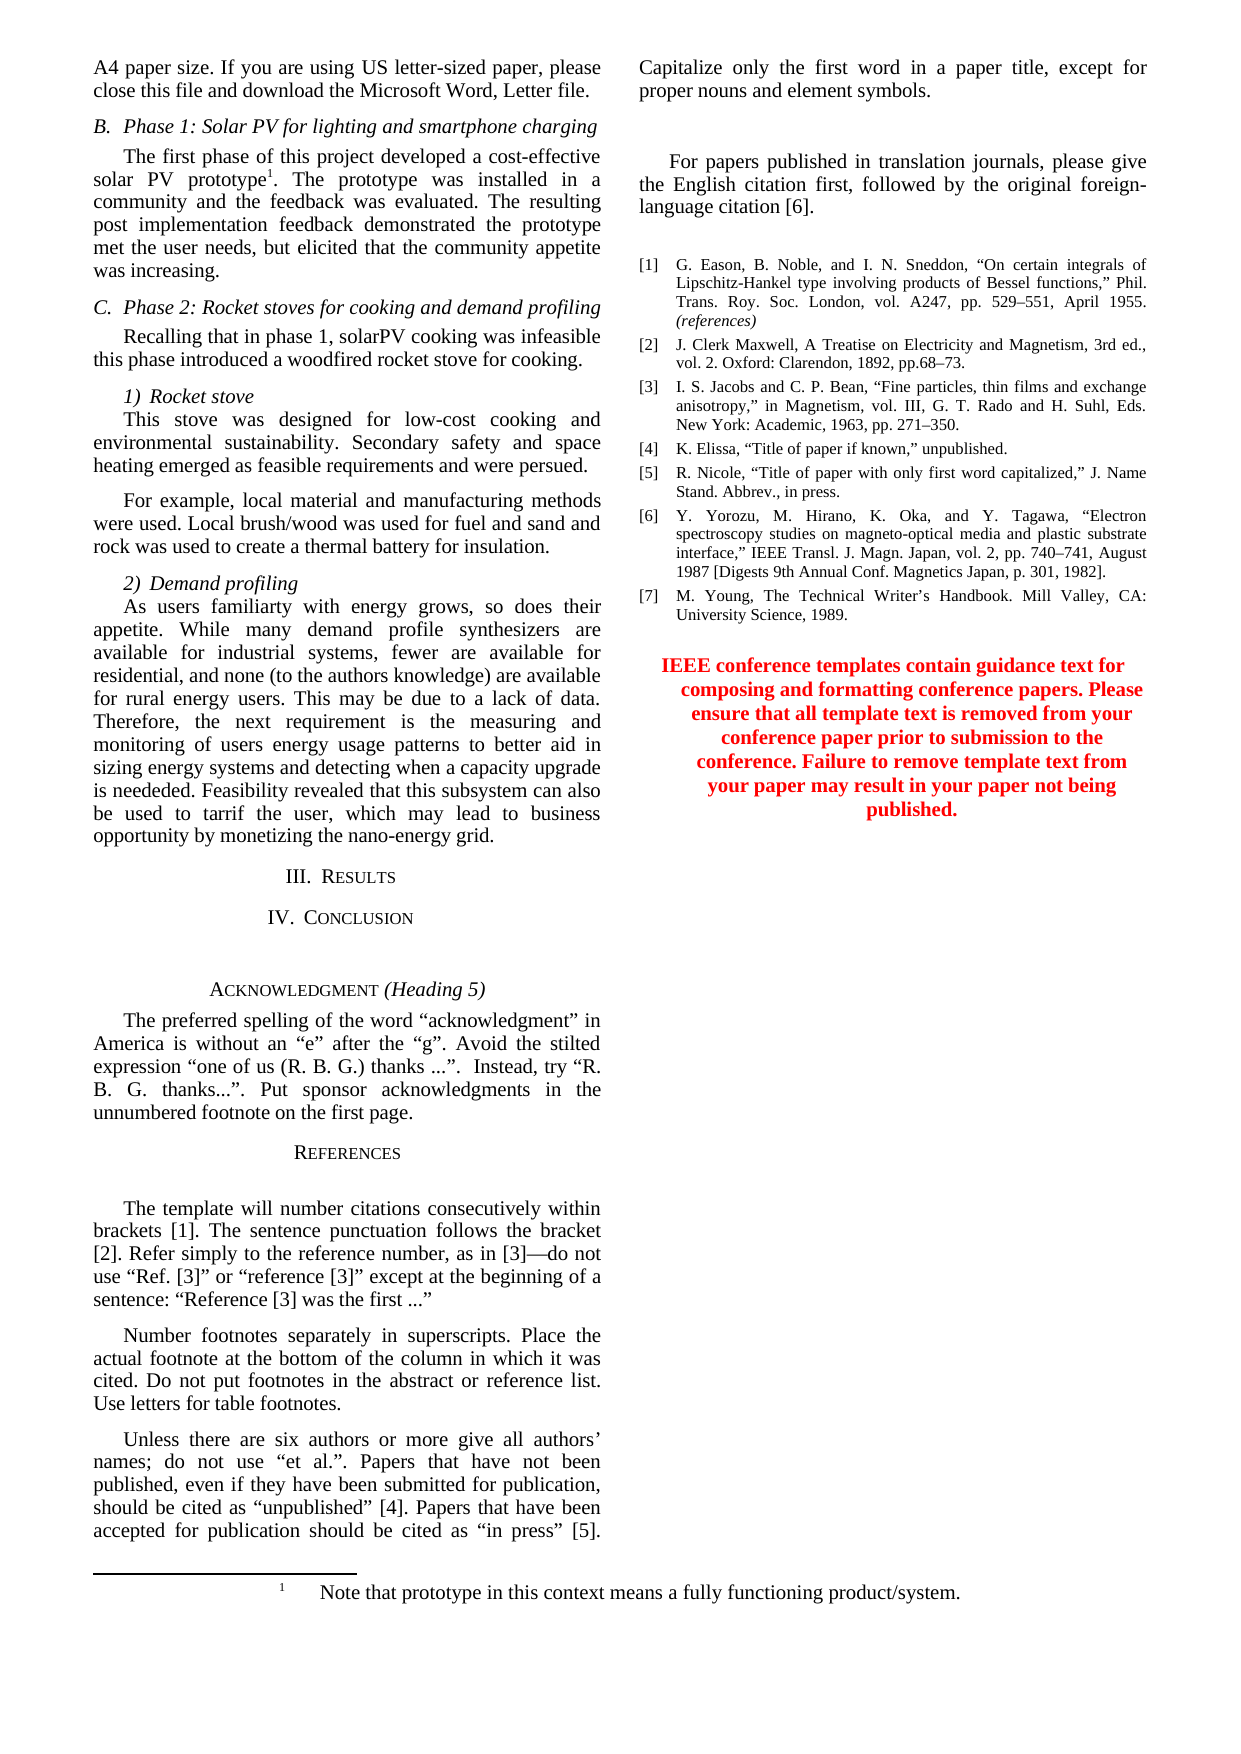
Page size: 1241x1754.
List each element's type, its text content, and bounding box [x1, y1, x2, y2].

text A4 paper size. If you are using US letter-sized paper, please close this file and download the Microsoft Word, Letter file. [93, 56, 601, 102]
text Number footnotes separately in superscripts. Place the actual footnote at the bottom of the column in which it was cited. Do not put footnotes in the abstract or reference list. Use letters for table footnotes. [93, 1324, 601, 1415]
subtitle Phase 1: Solar PV for lighting and smartphone charging [93, 114, 601, 138]
list I. S. Jacobs and C. P. Bean, “Fine particles, thin films and exchange anisotropy,” in Magnetism, vol. III, G. T. Rado and H. Suhl, Eds. New York: Academic, 1963, pp. 271–350. [639, 378, 1147, 434]
subtitle Results [93, 864, 601, 888]
text The preferred spelling of the word “acknowledgment” in America is without an “e” after the “g”. Avoid the stilted expression “one of us (R. B. G.) thanks ...”. Instead, try “R. B. G. thanks...”. Put sponsor acknowledgments in the unnumbered footnote on the first page. [93, 1009, 601, 1124]
list K. Elissa, “Title of paper if known,” unpublished. [639, 439, 1147, 458]
text For example, local material and manufacturing methods were used. Local brush/wood was used for fuel and sand and rock was used to create a thermal battery for insulation. [93, 489, 601, 558]
text Capitalize only the first word in a paper title, except for proper nouns and element symbols. [639, 56, 1147, 102]
subtitle Conclusion [93, 905, 601, 929]
text As users familiarty with energy grows, so does their appetite. While many demand profile synthesizers are available for industrial systems, fewer are available for residential, and none (to the authors knowledge) are available for rural energy users. This may be due to a lack of data. Therefore, the next requirement is the measuring and monitoring of users energy usage patterns to better aid in sizing energy systems and detecting when a capacity upgrade is neededed. Feasibility revealed that this subsystem can also be used to tarrif the user, which may lead to business opportunity by monetizing the nano-energy grid. [93, 596, 601, 847]
list G. Eason, B. Noble, and I. N. Sneddon, “On certain integrals of Lipschitz-Hankel type involving products of Bessel functions,” Phil. Trans. Roy. Soc. London, vol. A247, pp. 529–551, April 1955. (references) [639, 255, 1147, 330]
subtitle Phase 2: Rocket stoves for cooking and demand profiling [93, 295, 601, 319]
text Note that prototype in this context means a fully functioning product/system. [93, 1580, 1147, 1604]
list Y. Yorozu, M. Hirano, K. Oka, and Y. Tagawa, “Electron spectroscopy studies on magneto-optical media and plastic substrate interface,” IEEE Transl. J. Magn. Japan, vol. 2, pp. 740–741, August 1987 [Digests 9th Annual Conf. Magnetics Japan, p. 301, 1982]. [639, 506, 1147, 581]
list J. Clerk Maxwell, A Treatise on Electricity and Magnetism, 3rd ed., vol. 2. Oxford: Clarendon, 1892, pp.68–73. [639, 335, 1147, 373]
subtitle References [93, 1140, 601, 1164]
text Unless there are six authors or more give all authors’ names; do not use “et al.”. Papers that have not been published, even if they have been submitted for publication, should be cited as “unpublished” [4]. Papers that have been accepted for publication should be cited as “in press” [5]. [93, 1428, 601, 1542]
text Recalling that in phase 1, solarPV cooking was infeasible this phase introduced a woodfired rocket stove for cooking. [93, 325, 601, 371]
text For papers published in translation journals, please give the English citation first, followed by the original foreign-language citation [6]. [639, 150, 1147, 218]
text The template will number citations consecutively within brackets [1]. The sentence punctuation follows the bracket [2]. Refer simply to the reference number, as in [3]—do not use “Ref. [3]” or “reference [3]” except at the beginning of a sentence: “Reference [3] was the first ...” [93, 1197, 601, 1311]
text This stove was designed for low-cost cooking and environmental sustainability. Secondary safety and space heating emerged as feasible requirements and were persued. [93, 408, 601, 477]
list R. Nicole, “Title of paper with only first word capitalized,” J. Name Stand. Abbrev., in press. [639, 463, 1147, 501]
text IEEE conference templates contain guidance text for composing and formatting conference papers. Please ensure that all template text is removed from your conference paper prior to submission to the conference. Failure to remove template text from your paper may result in your paper not being published. [639, 653, 1147, 821]
list M. Young, The Technical Writer’s Handbook. Mill Valley, CA: University Science, 1989. [639, 586, 1147, 624]
subtitle Acknowledgment (Heading 5) [93, 977, 601, 1001]
text The first phase of this project developed a cost-effective solar PV prototype. The prototype was installed in a community and the feedback was evaluated. The resulting post implementation feedback demonstrated the prototype met the user needs, but elicited that the community appetite was increasing. [93, 145, 601, 282]
subtitle Demand profiling [93, 571, 601, 596]
subtitle Rocket stove [93, 383, 601, 408]
